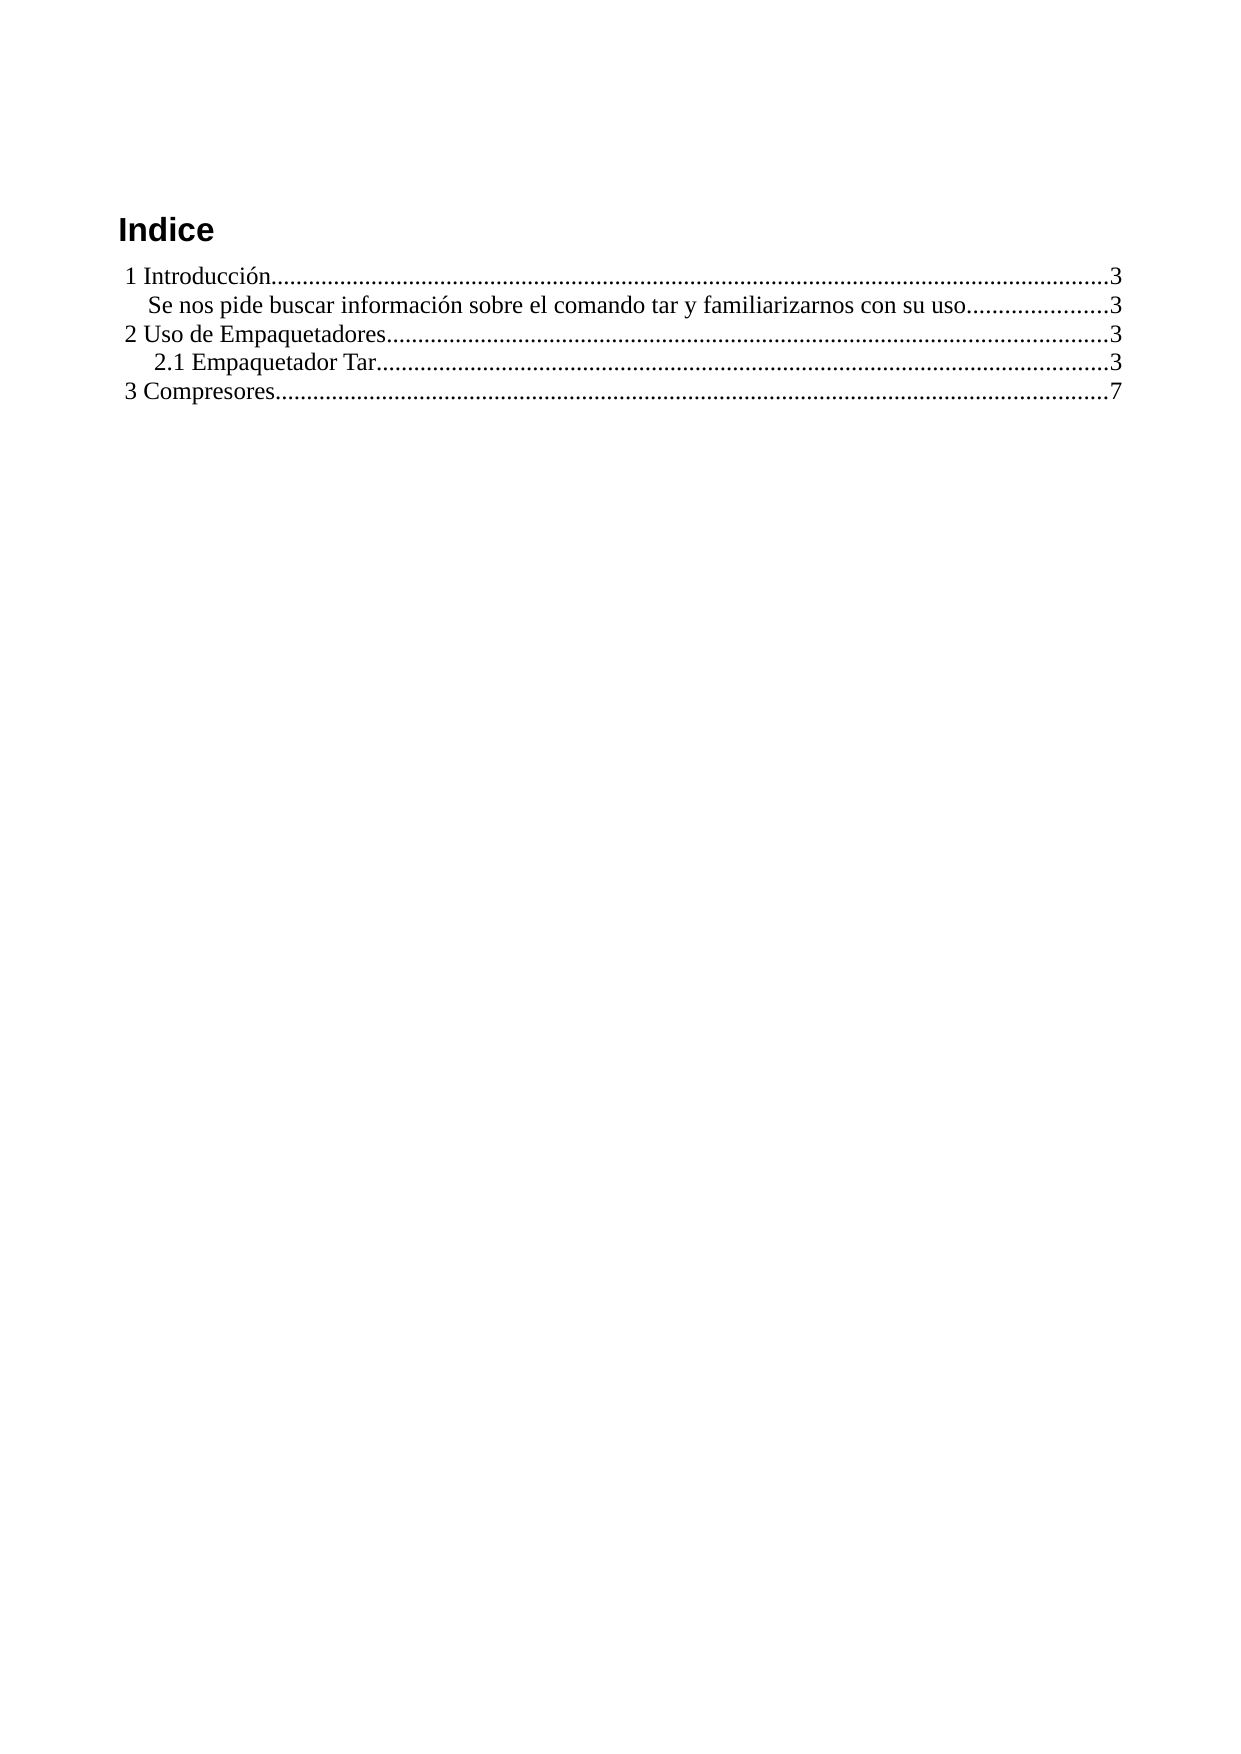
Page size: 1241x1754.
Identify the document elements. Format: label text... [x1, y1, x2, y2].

text 2 Uso de Empaquetadores 3 [118, 319, 1122, 347]
text 1 Introducción 3 [118, 261, 1122, 290]
subtitle Indice [118, 210, 1122, 249]
text 2.1 Empaquetador Tar 3 [148, 347, 1122, 376]
text Se nos pide buscar información sobre el comando tar y familiarizarnos con su uso. 3 [148, 290, 1122, 319]
text 3 Compresores 7 [118, 376, 1122, 405]
